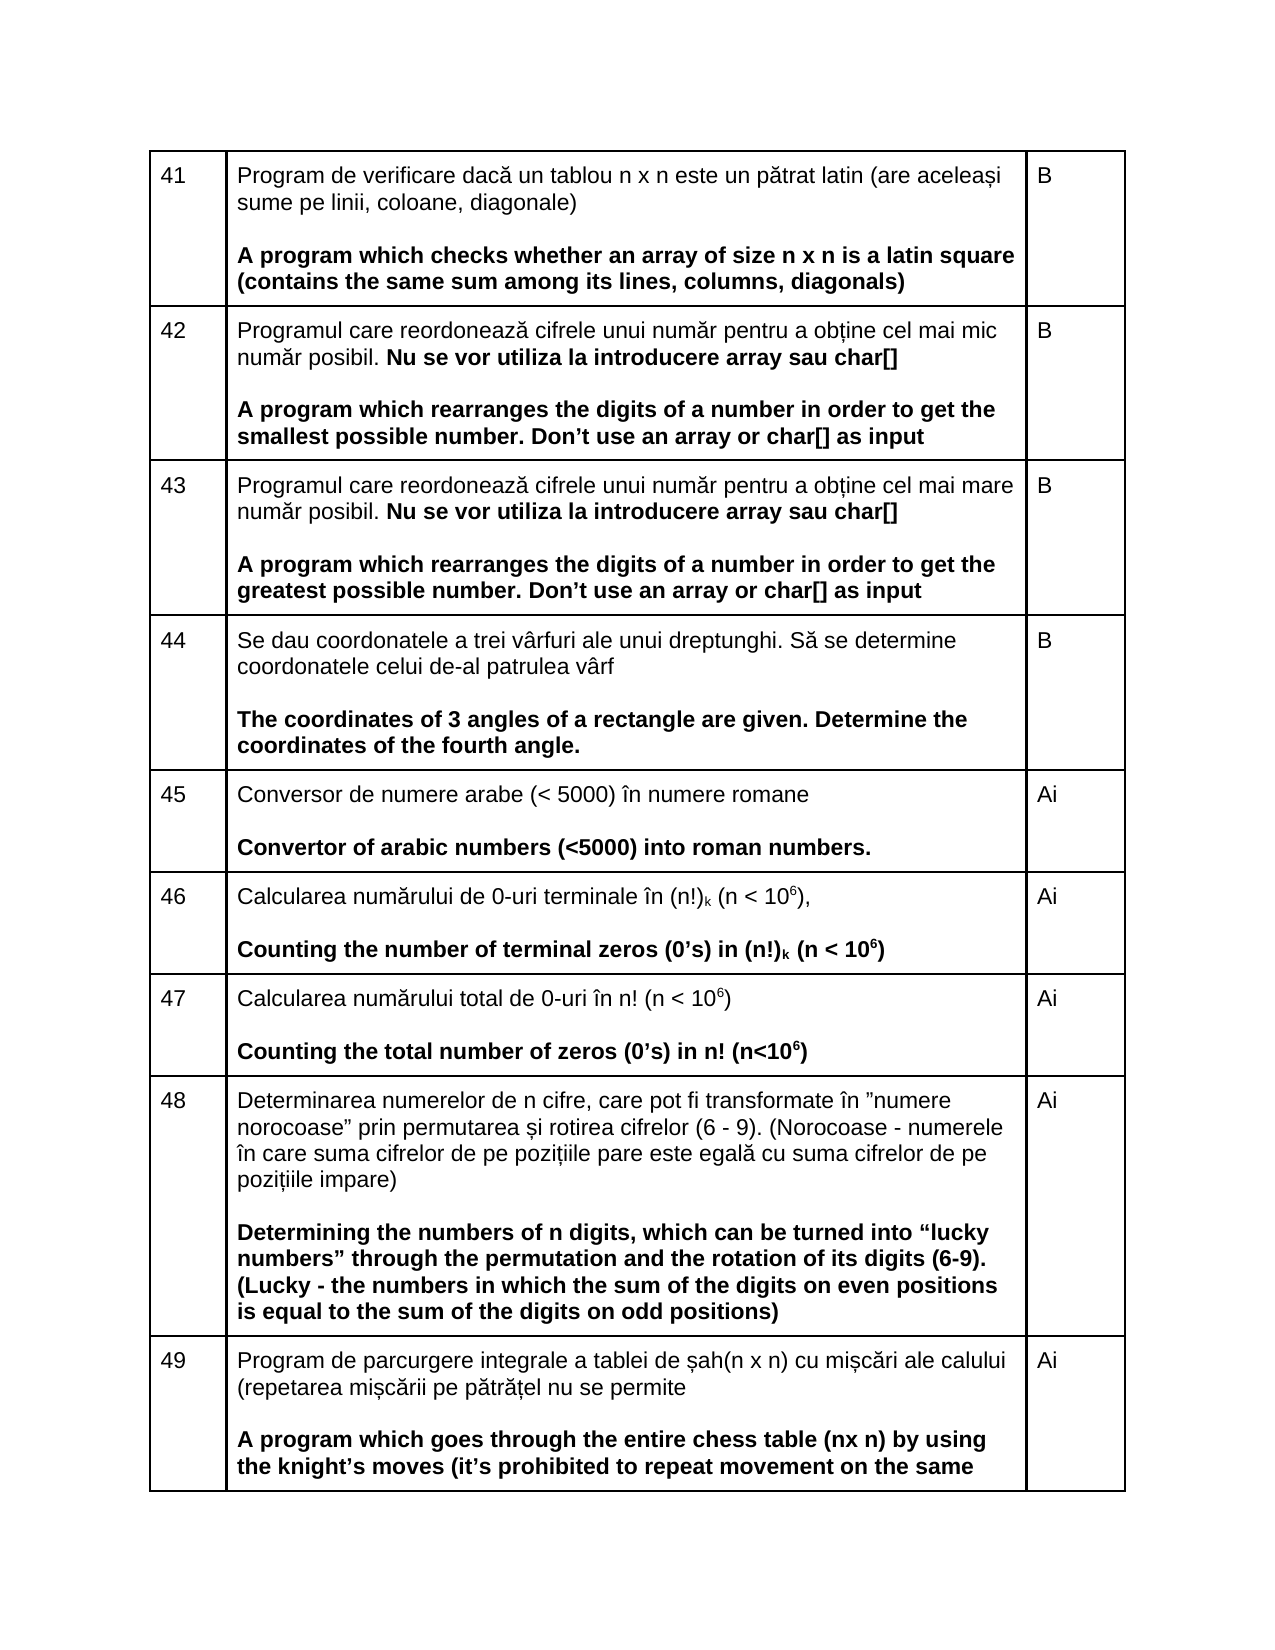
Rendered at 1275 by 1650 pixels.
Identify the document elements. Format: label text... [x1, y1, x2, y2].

table_cell 42 [151, 307, 225, 459]
table_cell Ai [1028, 1337, 1124, 1489]
table_cell 44 [151, 616, 225, 769]
table_cell 45 [151, 771, 225, 871]
table_cell B [1028, 152, 1124, 305]
table_cell Ai [1028, 771, 1124, 871]
table_cell Ai [1028, 873, 1124, 973]
table_cell Ai [1028, 1077, 1124, 1335]
table_cell B [1028, 307, 1124, 459]
table_cell 41 [151, 152, 225, 305]
table_cell Programul care reordonează cifrele unui număr pentru a obține cel mai mare număr posibil. Nu se vor utiliza la introducere array sau char[] A program which rearranges the digits of a number in order to get the greatest possible number. Don’t use an array or char[] as input [228, 461, 1025, 614]
table_cell 48 [151, 1077, 225, 1335]
table_cell Programul care reordonează cifrele unui număr pentru a obține cel mai mic număr posibil. Nu se vor utiliza la introducere array sau char[] A program which rearranges the digits of a number in order to get the smallest possible number. Don’t use an array or char[] as input [228, 307, 1025, 459]
table_cell Determinarea numerelor de n cifre, care pot fi transformate în ”numere norocoase” prin permutarea și rotirea cifrelor (6 - 9). (Norocoase - numerele în care suma cifrelor de pe pozițiile pare este egală cu suma cifrelor de pe pozițiile impare) Determining the numbers of n digits, which can be turned into “lucky numbers” through the permutation and the rotation of its digits (6-9). (Lucky - the numbers in which the sum of the digits on even positions is equal to the sum of the digits on odd positions) [228, 1077, 1025, 1335]
table_cell Program de parcurgere integrale a tablei de șah(n x n) cu mișcări ale calului (repetarea mișcării pe pătrățel nu se permite A program which goes through the entire chess table (nx n) by using the knight’s moves (it’s prohibited to repeat movement on the same [228, 1337, 1025, 1489]
table_cell Program de verificare dacă un tablou n x n este un pătrat latin (are aceleași sume pe linii, coloane, diagonale) A program which checks whether an array of size n x n is a latin square (contains the same sum among its lines, columns, diagonals) [228, 152, 1025, 305]
table_cell 49 [151, 1337, 225, 1489]
table_cell Ai [1028, 975, 1124, 1075]
table_cell 47 [151, 975, 225, 1075]
table_cell 46 [151, 873, 225, 973]
table_cell 43 [151, 461, 225, 614]
table_cell Se dau coordonatele a trei vârfuri ale unui dreptunghi. Să se determine coordonatele celui de-al patrulea vârf The coordinates of 3 angles of a rectangle are given. Determine the coordinates of the fourth angle. [228, 616, 1025, 769]
table_cell B [1028, 461, 1124, 614]
table_cell Conversor de numere arabe (< 5000) în numere romane Convertor of arabic numbers (<5000) into roman numbers. [228, 771, 1025, 871]
table_cell Calcularea numărului total de 0-uri în n! (n < 106) Counting the total number of zeros (0’s) in n! (n<106) [228, 975, 1025, 1075]
table_cell Calcularea numărului de 0-uri terminale în (n!)k (n < 106), Counting the number of terminal zeros (0’s) in (n!)k (n < 106) [228, 873, 1025, 973]
table_cell B [1028, 616, 1124, 769]
